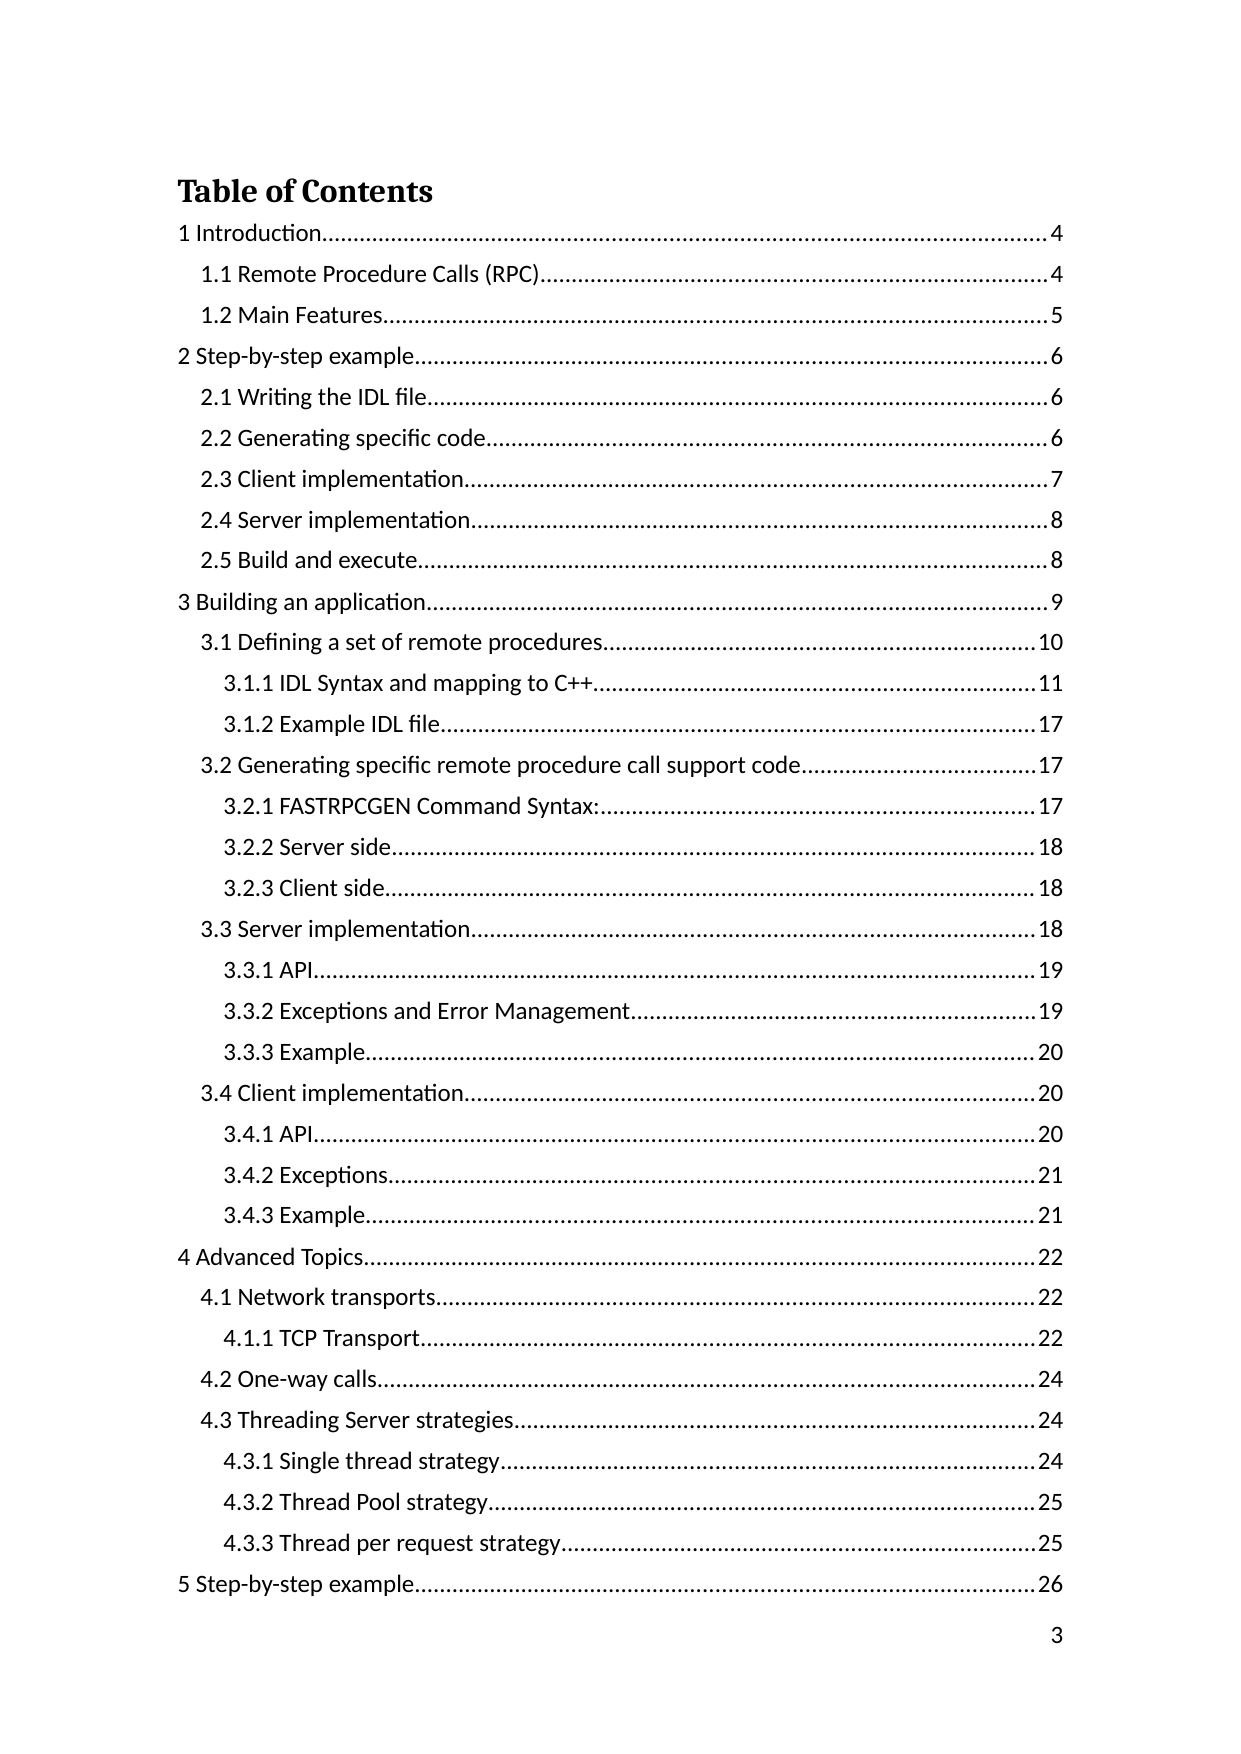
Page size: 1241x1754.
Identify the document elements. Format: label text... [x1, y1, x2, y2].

text 3.1 Defining a set of remote procedures 10 [200, 627, 1063, 657]
text 3.2.2 Server side 18 [223, 831, 1063, 862]
text 4.1 Network transports 22 [200, 1282, 1063, 1312]
text 2.5 Build and execute 8 [200, 545, 1063, 575]
text 2.2 Generating specific code 6 [200, 422, 1063, 452]
text 2.1 Writing the IDL file 6 [200, 381, 1063, 411]
text 2 Step-by-step example 6 [177, 340, 1063, 371]
text 3.2.1 FASTRPCGEN Command Syntax: 17 [223, 790, 1063, 821]
text 3.1.2 Example IDL file 17 [223, 708, 1063, 739]
text 3.3.3 Example 20 [223, 1036, 1063, 1066]
text 3.1.1 IDL Syntax and mapping to C++ 11 [223, 667, 1063, 698]
text 3.3 Server implementation 18 [200, 913, 1063, 944]
subtitle Table of Contents [177, 173, 1063, 211]
text 1.2 Main Features 5 [200, 299, 1063, 329]
text 4.3 Threading Server strategies 24 [200, 1404, 1063, 1435]
text 2.4 Server implementation 8 [200, 504, 1063, 534]
text 1.1 Remote Procedure Calls (RPC) 4 [200, 258, 1063, 289]
text 4.3.1 Single thread strategy 24 [223, 1445, 1063, 1476]
text 3.3.1 API 19 [223, 954, 1063, 984]
text 3.2 Generating specific remote procedure call support code 17 [200, 749, 1063, 780]
text 1 Introduction 4 [177, 217, 1063, 248]
text 4.1.1 TCP Transport 22 [223, 1322, 1063, 1353]
text 4.3.2 Thread Pool strategy 25 [223, 1486, 1063, 1517]
text 3.4 Client implementation 20 [200, 1077, 1063, 1107]
text 3 Building an application 9 [177, 586, 1063, 616]
text 5 Step-by-step example 26 [177, 1568, 1063, 1599]
text 4.3.3 Thread per request strategy 25 [223, 1527, 1063, 1558]
text 3.4.3 Example 21 [223, 1200, 1063, 1230]
text 3.2.3 Client side 18 [223, 872, 1063, 903]
text 4 Advanced Topics 22 [177, 1241, 1063, 1271]
text 2.3 Client implementation 7 [200, 463, 1063, 493]
text 3.3.2 Exceptions and Error Management 19 [223, 995, 1063, 1026]
text 3.4.1 API 20 [223, 1118, 1063, 1148]
text 4.2 One-way calls 24 [200, 1363, 1063, 1394]
text 3.4.2 Exceptions 21 [223, 1159, 1063, 1189]
